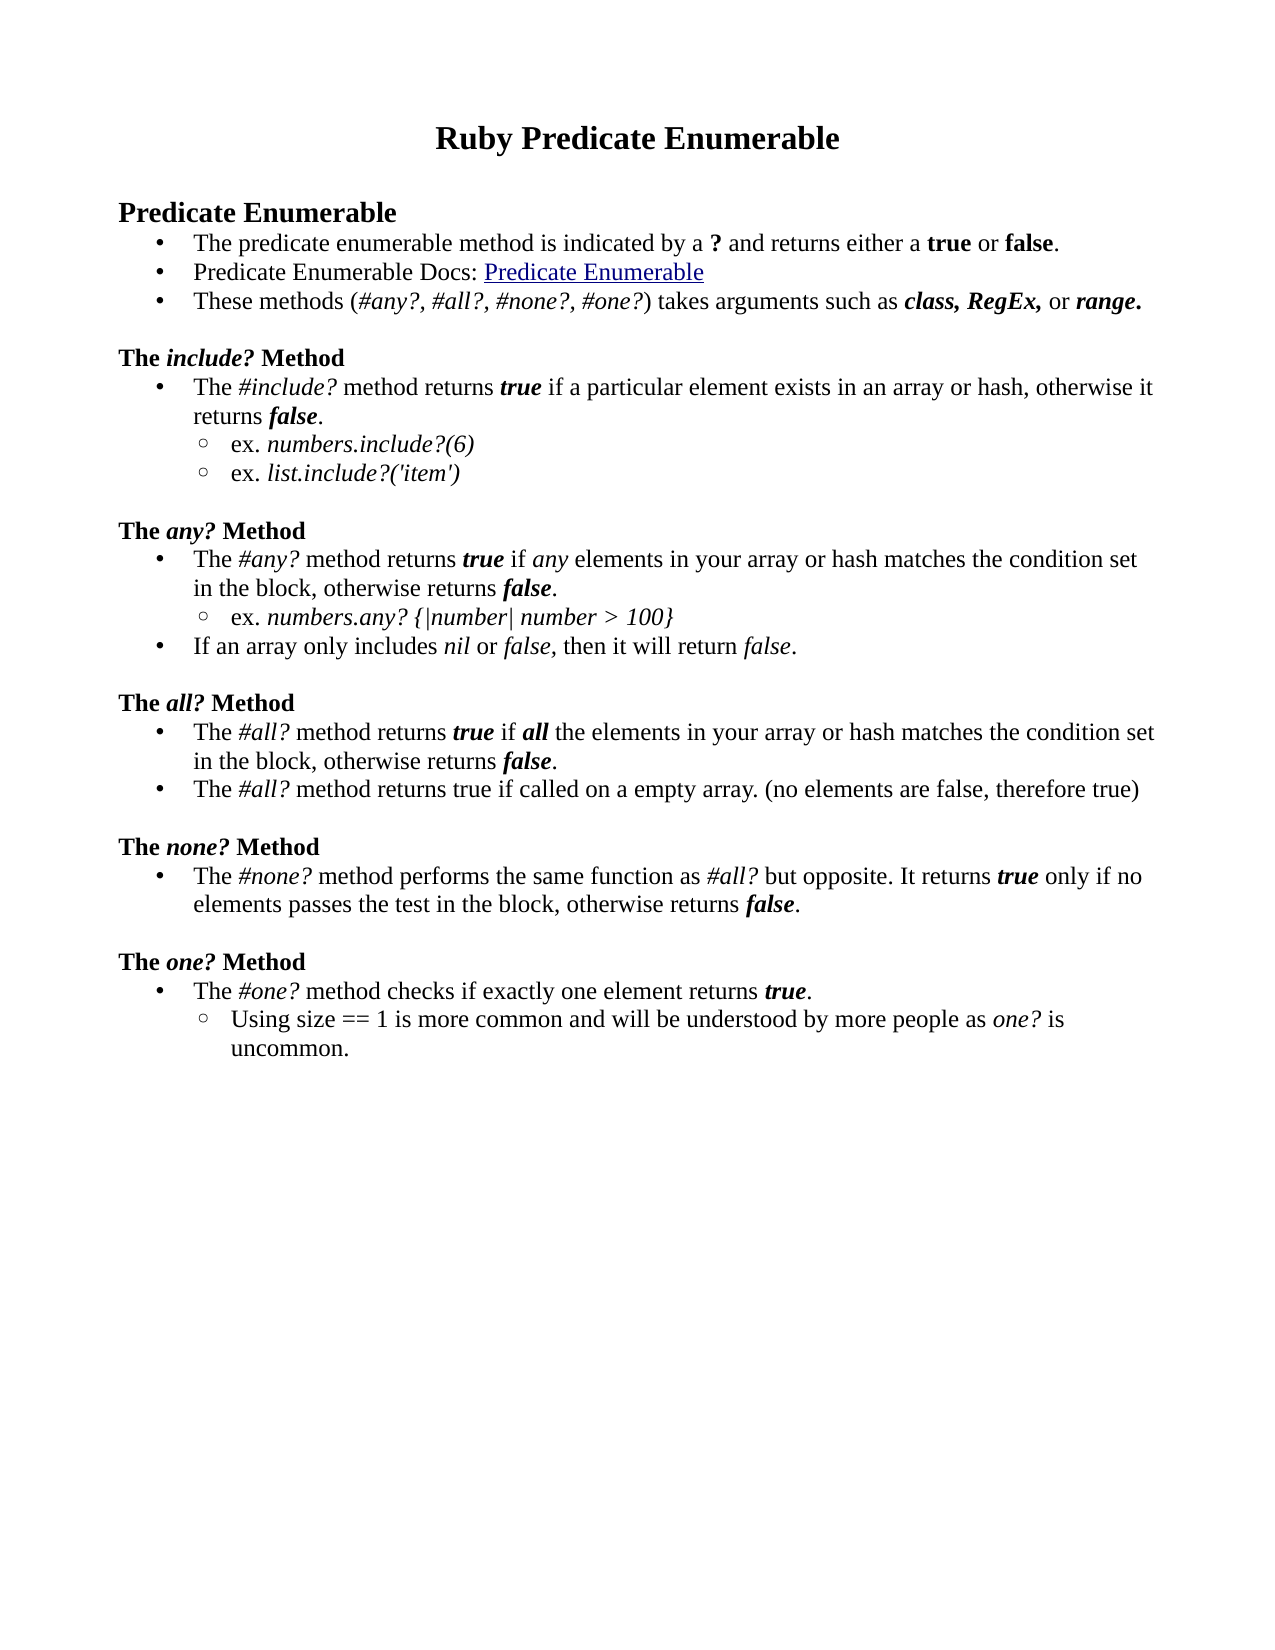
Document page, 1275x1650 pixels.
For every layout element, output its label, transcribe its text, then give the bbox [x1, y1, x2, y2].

text The none? Method [118, 832, 1157, 861]
list The #any? method returns true if any elements in your array or hash matches the condition set in the block, otherwise returns false. [156, 544, 1157, 602]
list The #all? method returns true if called on a empty array. (no elements are false, therefore true) [156, 774, 1157, 803]
list If an array only includes nil or false, then it will return false. [156, 631, 1157, 659]
text Predicate Enumerable [118, 195, 1157, 228]
list The #include? method returns true if a particular element exists in an array or hash, otherwise it returns false. [156, 372, 1157, 429]
list The #all? method returns true if all the elements in your array or hash matches the condition set in the block, otherwise returns false. [156, 717, 1157, 774]
list The #none? method performs the same function as #all? but opposite. It returns true only if no elements passes the test in the block, otherwise returns false. [156, 861, 1157, 918]
text The any? Method [118, 516, 1157, 544]
list ex. list.include?('item') [193, 458, 1157, 487]
list The #one? method checks if exactly one element returns true. [156, 976, 1157, 1004]
text Ruby Predicate Enumerable [118, 118, 1157, 156]
text The one? Method [118, 947, 1157, 976]
list The predicate enumerable method is indicated by a ? and returns either a true or false. [156, 228, 1157, 257]
text The include? Method [118, 343, 1157, 372]
list ex. numbers.include?(6) [193, 429, 1157, 458]
list Predicate Enumerable Docs: Predicate Enumerable [156, 257, 1157, 286]
list These methods (#any?, #all?, #none?, #one?) takes arguments such as class, RegEx, or range. [156, 286, 1157, 314]
text The all? Method [118, 688, 1157, 717]
list ex. numbers.any? {|number| number > 100} [193, 602, 1157, 631]
list Using size == 1 is more common and will be understood by more people as one? is uncommon. [193, 1004, 1157, 1062]
